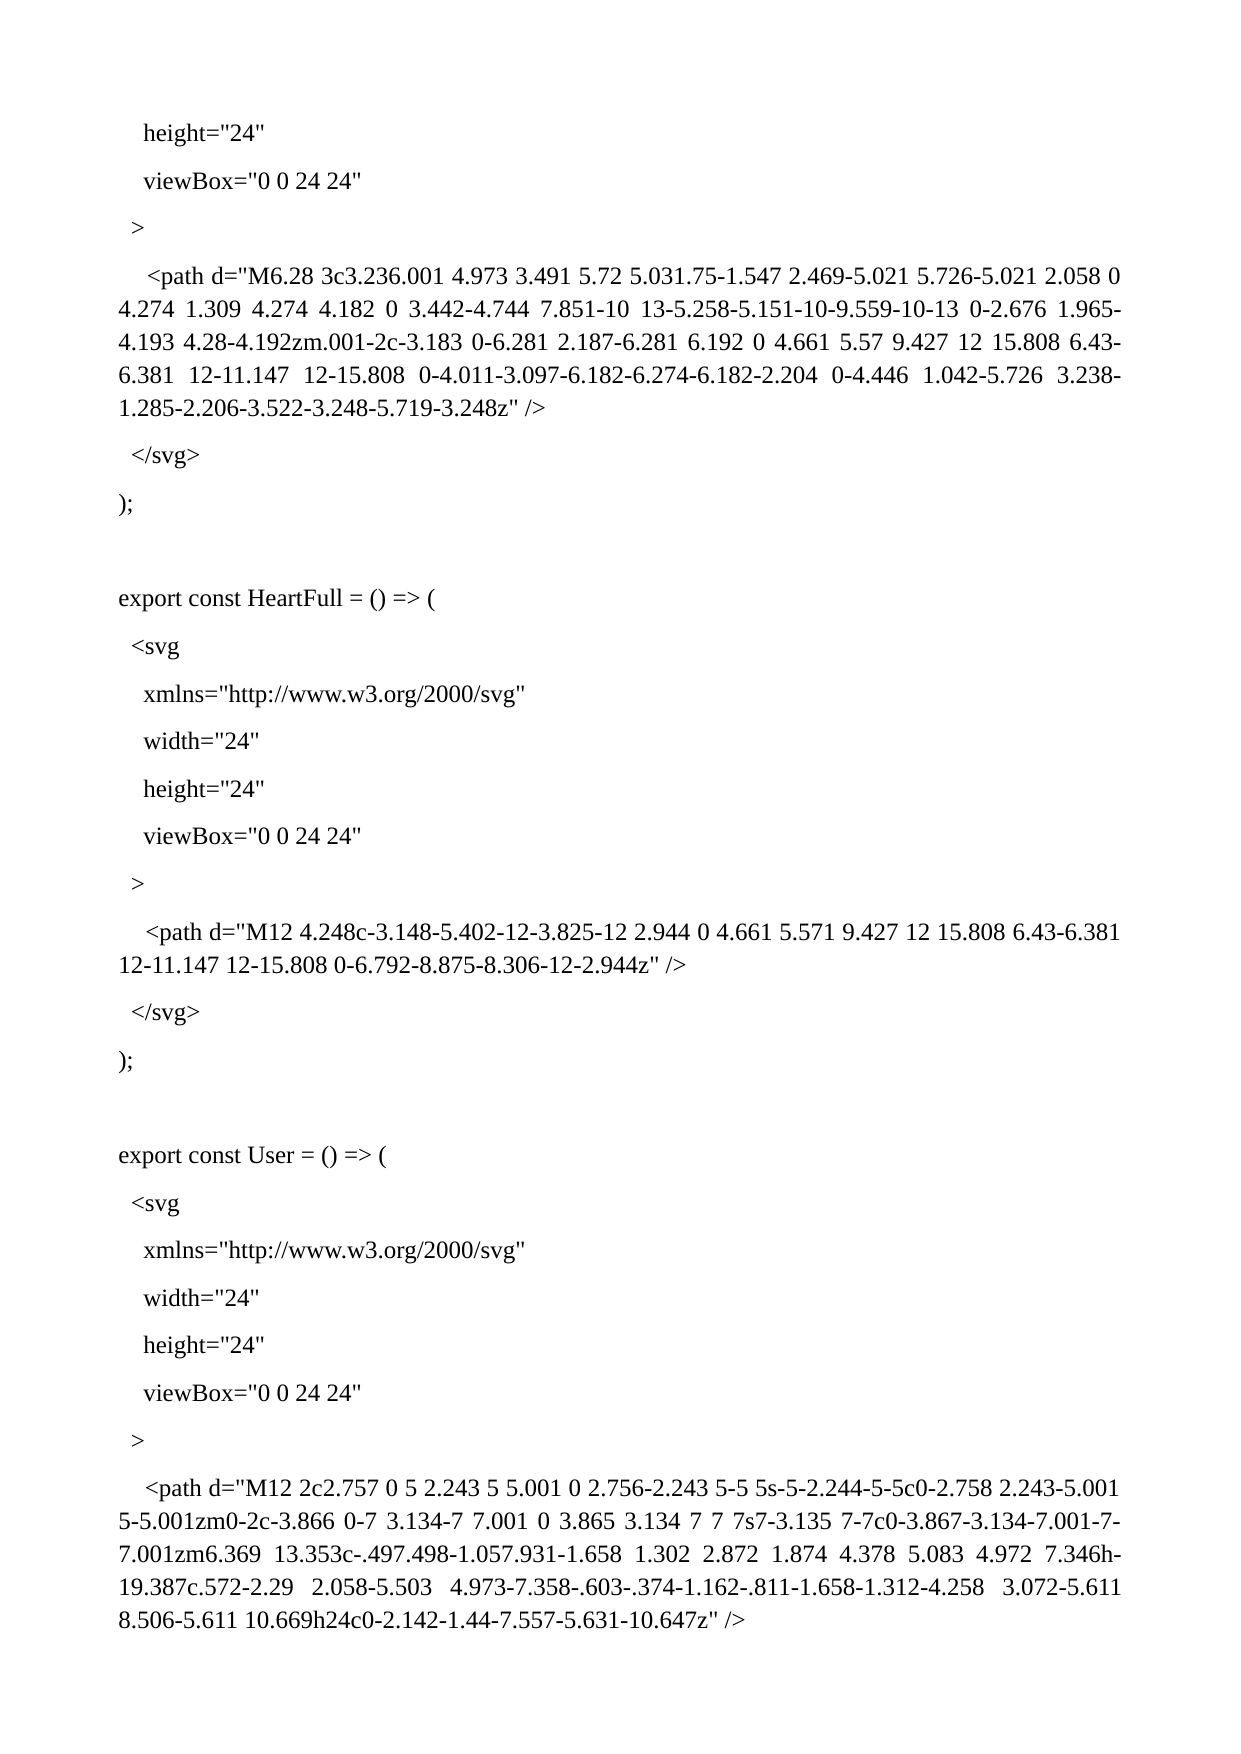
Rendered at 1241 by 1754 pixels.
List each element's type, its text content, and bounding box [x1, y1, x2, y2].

text ); [118, 1045, 1122, 1074]
text width="24" [118, 726, 1122, 755]
text <svg [118, 631, 1122, 660]
text <path d="M12 4.248c-3.148-5.402-12-3.825-12 2.944 0 4.661 5.571 9.427 12 15.808 6.43-6.381 12-11.147 12-15.808 0-6.792-8.875-8.306-12-2.944z" /> [118, 917, 1122, 978]
text > [118, 213, 1122, 242]
text viewBox="0 0 24 24" [118, 166, 1122, 194]
text <svg [118, 1188, 1122, 1216]
text xmlns="http://www.w3.org/2000/svg" [118, 679, 1122, 707]
text xmlns="http://www.w3.org/2000/svg" [118, 1235, 1122, 1264]
text viewBox="0 0 24 24" [118, 1378, 1122, 1407]
text height="24" [118, 118, 1122, 147]
text </svg> [118, 997, 1122, 1026]
text <path d="M12 2c2.757 0 5 2.243 5 5.001 0 2.756-2.243 5-5 5s-5-2.244-5-5c0-2.758 2.243-5.001 5-5.001zm0-2c-3.866 0-7 3.134-7 7.001 0 3.865 3.134 7 7 7s7-3.135 7-7c0-3.867-3.134-7.001-7-7.001zm6.369 13.353c-.497.498-1.057.931-1.658 1.302 2.872 1.874 4.378 5.083 4.972 7.346h-19.387c.572-2.29 2.058-5.503 4.973-7.358-.603-.374-1.162-.811-1.658-1.312-4.258 3.072-5.611 8.506-5.611 10.669h24c0-2.142-1.44-7.557-5.631-10.647z" /> [118, 1473, 1122, 1634]
text height="24" [118, 774, 1122, 803]
text </svg> [118, 441, 1122, 469]
text <path d="M6.28 3c3.236.001 4.973 3.491 5.72 5.031.75-1.547 2.469-5.021 5.726-5.021 2.058 0 4.274 1.309 4.274 4.182 0 3.442-4.744 7.851-10 13-5.258-5.151-10-9.559-10-13 0-2.676 1.965-4.193 4.28-4.192zm.001-2c-3.183 0-6.281 2.187-6.281 6.192 0 4.661 5.57 9.427 12 15.808 6.43-6.381 12-11.147 12-15.808 0-4.011-3.097-6.182-6.274-6.182-2.204 0-4.446 1.042-5.726 3.238-1.285-2.206-3.522-3.248-5.719-3.248z" /> [118, 261, 1122, 422]
text viewBox="0 0 24 24" [118, 821, 1122, 850]
text > [118, 869, 1122, 898]
text > [118, 1426, 1122, 1454]
text ); [118, 488, 1122, 517]
text width="24" [118, 1283, 1122, 1312]
text height="24" [118, 1331, 1122, 1359]
text export const HeartFull = () => ( [118, 583, 1122, 612]
text export const User = () => ( [118, 1140, 1122, 1169]
